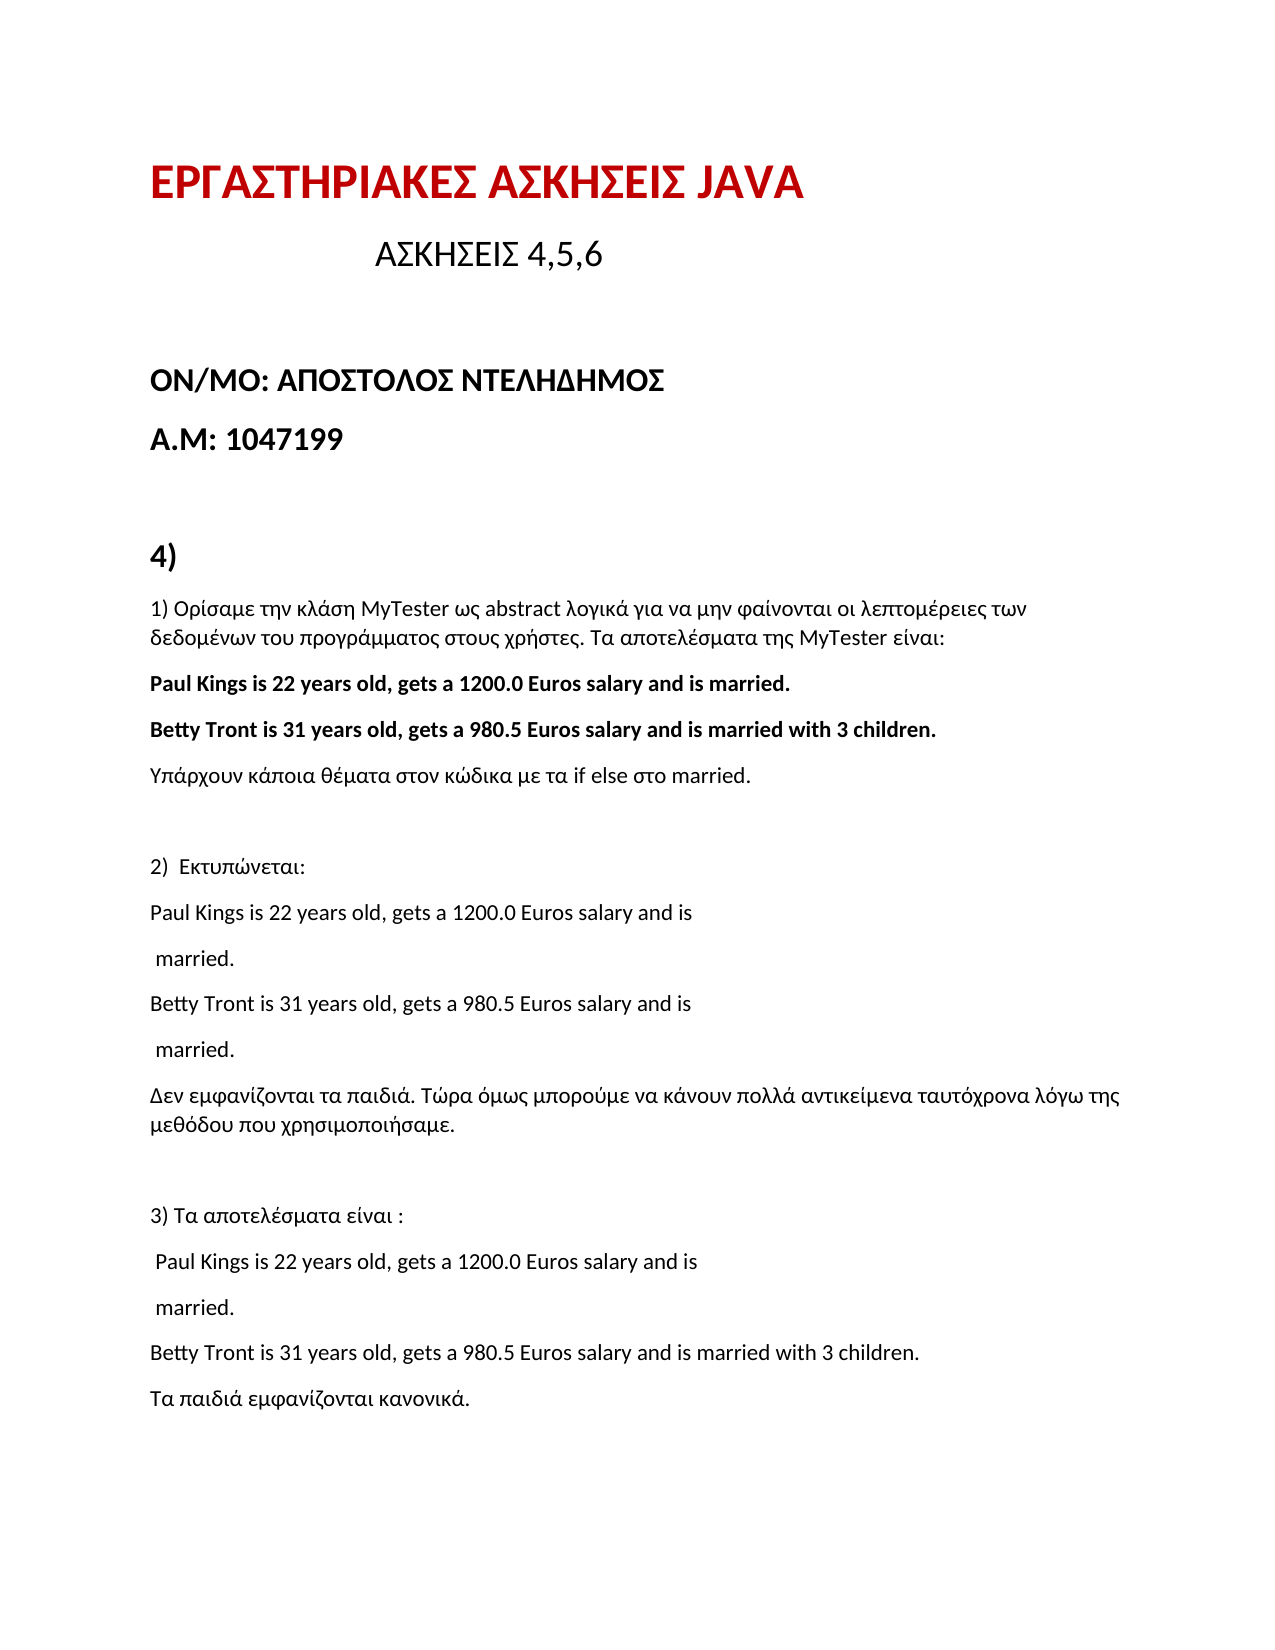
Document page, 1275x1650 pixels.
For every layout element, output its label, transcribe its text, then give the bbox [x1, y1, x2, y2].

text ΑΣΚΗΣΕΙΣ 4,5,6 [300, 230, 1125, 276]
text Τα παιδιά εμφανίζονται κανονικά. [150, 1384, 1125, 1412]
text ΟΝ/ΜΟ: ΑΠΟΣΤΟΛΟΣ ΝΤΕΛΗΔΗΜΟΣ [150, 359, 1125, 399]
text 2) Εκτυπώνεται: [150, 852, 1125, 880]
text Betty Tront is 31 years old, gets a 980.5 Euros salary and is married with 3 children. [150, 1338, 1125, 1367]
text Betty Tront is 31 years old, gets a 980.5 Euros salary and is [150, 989, 1125, 1017]
text ΕΡΓΑΣΤΗΡΙΑΚΕΣ ΑΣΚΗΣΕΙΣ JAVA [150, 150, 1125, 211]
text 4) [150, 536, 1125, 576]
text Δεν εμφανίζονται τα παιδιά. Τώρα όμως μπορούμε να κάνουν πολλά αντικείμενα ταυτόχρονα λόγω της μεθόδου που χρησιμοποιήσαμε. [150, 1081, 1125, 1138]
text Paul Kings is 22 years old, gets a 1200.0 Euros salary and is [150, 1247, 1125, 1275]
text married. [150, 944, 1125, 972]
text married. [150, 1293, 1125, 1321]
text Paul Kings is 22 years old, gets a 1200.0 Euros salary and is married. [150, 669, 1125, 697]
text 1) Ορίσαμε την κλάση MyTester ως abstract λογικά για να μην φαίνονται οι λεπτομέρειες των δεδομένων του προγράμματος στους χρήστες. Τα αποτελέσματα της MyTester είναι: [150, 594, 1125, 652]
text married. [150, 1035, 1125, 1063]
text 3) Τα αποτελέσματα είναι : [150, 1201, 1125, 1229]
text Betty Tront is 31 years old, gets a 980.5 Euros salary and is married with 3 children. [150, 715, 1125, 743]
text Υπάρχουν κάποια θέματα στον κώδικα με τα if else στο married. [150, 761, 1125, 789]
text Α.Μ: 1047199 [150, 418, 1125, 458]
text Paul Kings is 22 years old, gets a 1200.0 Euros salary and is [150, 898, 1125, 926]
